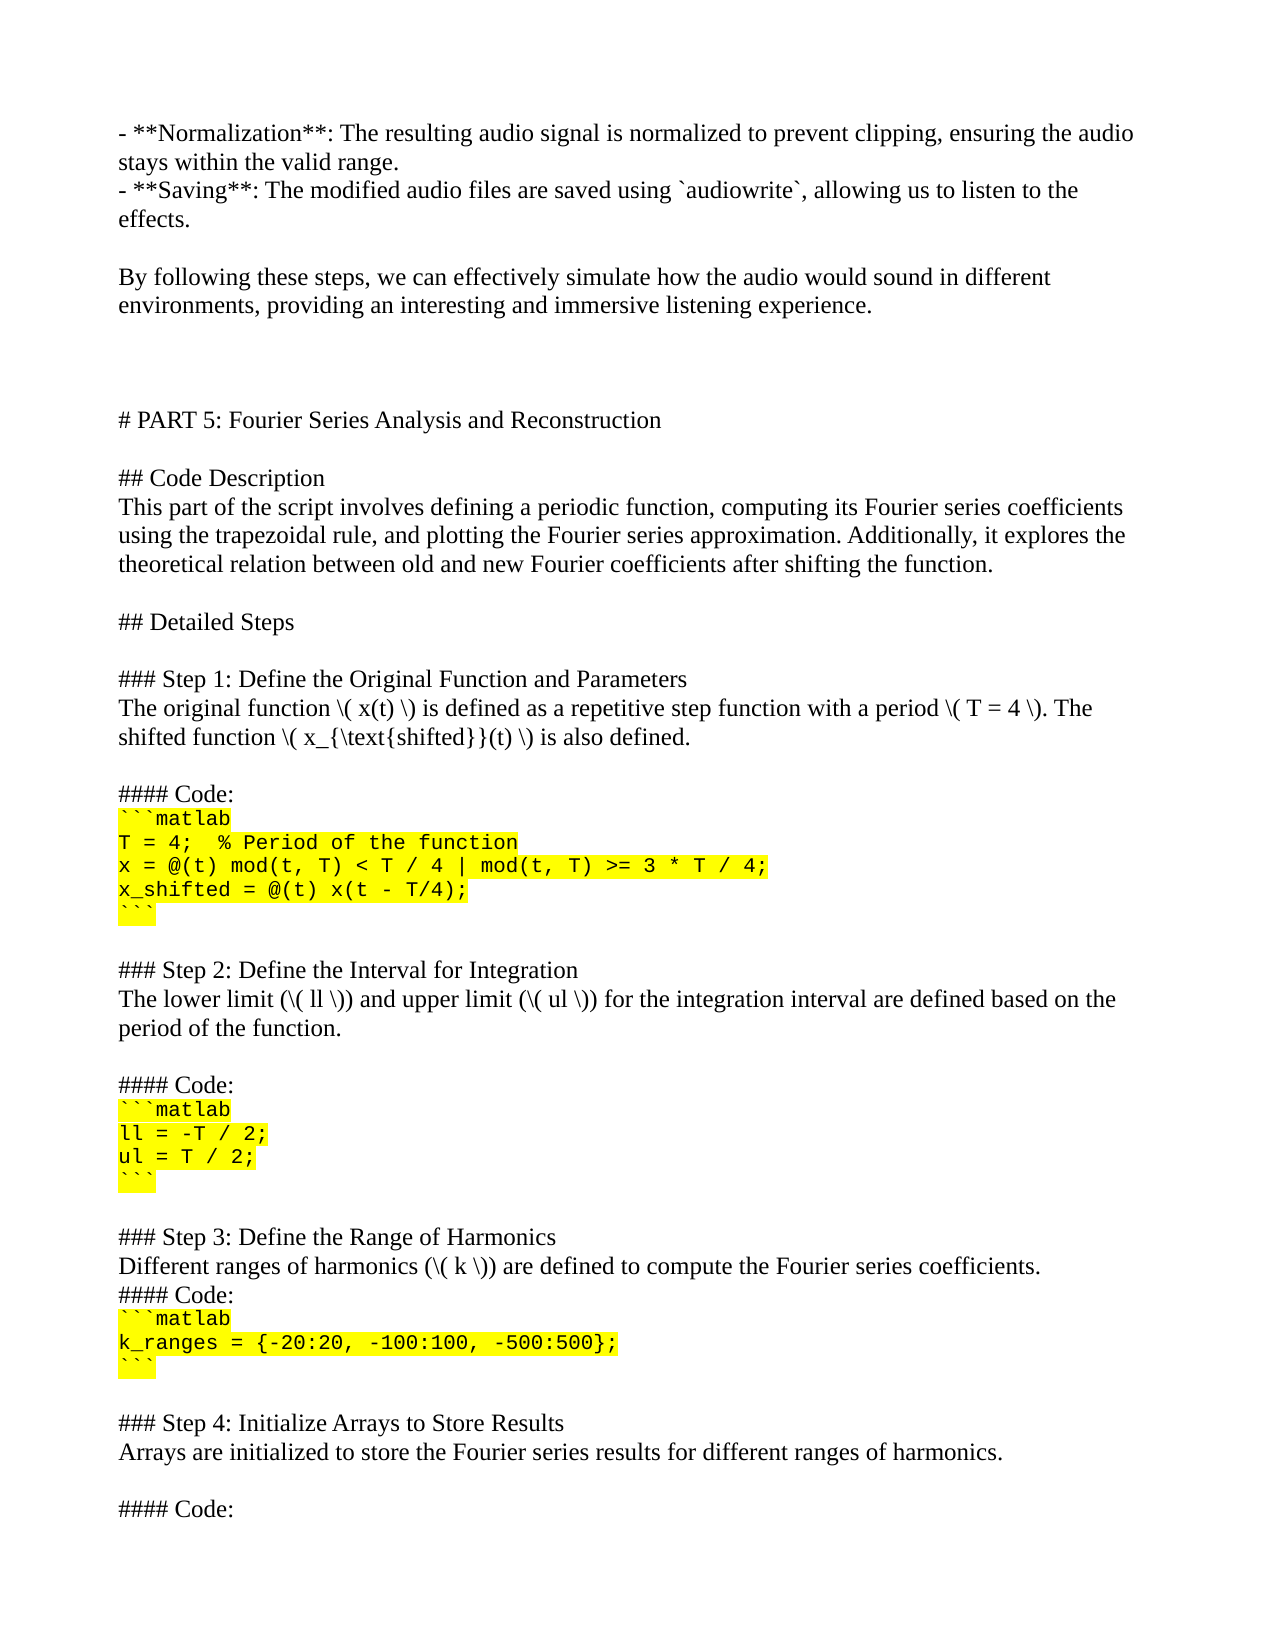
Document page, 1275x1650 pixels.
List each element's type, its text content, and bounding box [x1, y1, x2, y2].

text ### Step 2: Define the Interval for Integration [118, 955, 1157, 984]
text ## Code Description [118, 463, 1157, 492]
text ### Step 4: Initialize Arrays to Store Results [118, 1408, 1157, 1437]
text #### Code: [118, 1494, 1157, 1523]
text Different ranges of harmonics (\( k \)) are defined to compute the Fourier series coefficients. [118, 1251, 1157, 1280]
text - **Normalization**: The resulting audio signal is normalized to prevent clipping, ensuring the audio stays within the valid range. [118, 118, 1157, 176]
text ``` [118, 903, 1157, 926]
text k_ranges = {-20:20, -100:100, -500:500}; [118, 1332, 1157, 1356]
text ## Detailed Steps [118, 607, 1157, 636]
text - **Saving**: The modified audio files are saved using `audiowrite`, allowing us to listen to the effects. [118, 176, 1157, 233]
text ul = T / 2; [118, 1146, 1157, 1170]
text ll = -T / 2; [118, 1122, 1157, 1146]
text The original function \( x(t) \) is defined as a repetitive step function with a period \( T = 4 \). The shifted function \( x_{\text{shifted}}(t) \) is also defined. [118, 693, 1157, 751]
text x = @(t) mod(t, T) < T / 4 | mod(t, T) >= 3 * T / 4; [118, 855, 1157, 879]
text x_shifted = @(t) x(t - T/4); [118, 879, 1157, 903]
text #### Code: [118, 1070, 1157, 1099]
text By following these steps, we can effectively simulate how the audio would sound in different environments, providing an interesting and immersive listening experience. [118, 262, 1157, 319]
text # PART 5: Fourier Series Analysis and Reconstruction [118, 406, 1157, 434]
text This part of the script involves defining a periodic function, computing its Fourier series coefficients using the trapezoidal rule, and plotting the Fourier series approximation. Additionally, it explores the theoretical relation between old and new Fourier coefficients after shifting the function. [118, 492, 1157, 578]
text Arrays are initialized to store the Fourier series results for different ranges of harmonics. [118, 1437, 1157, 1466]
text #### Code: [118, 1280, 1157, 1308]
text ```matlab [118, 808, 1157, 832]
text ``` [118, 1170, 1157, 1193]
text #### Code: [118, 779, 1157, 808]
text ### Step 1: Define the Original Function and Parameters [118, 664, 1157, 693]
text ### Step 3: Define the Range of Harmonics [118, 1222, 1157, 1251]
text ```matlab [118, 1099, 1157, 1122]
text ``` [118, 1356, 1157, 1379]
text T = 4; % Period of the function [118, 832, 1157, 855]
text ```matlab [118, 1308, 1157, 1332]
text The lower limit (\( ll \)) and upper limit (\( ul \)) for the integration interval are defined based on the period of the function. [118, 984, 1157, 1041]
